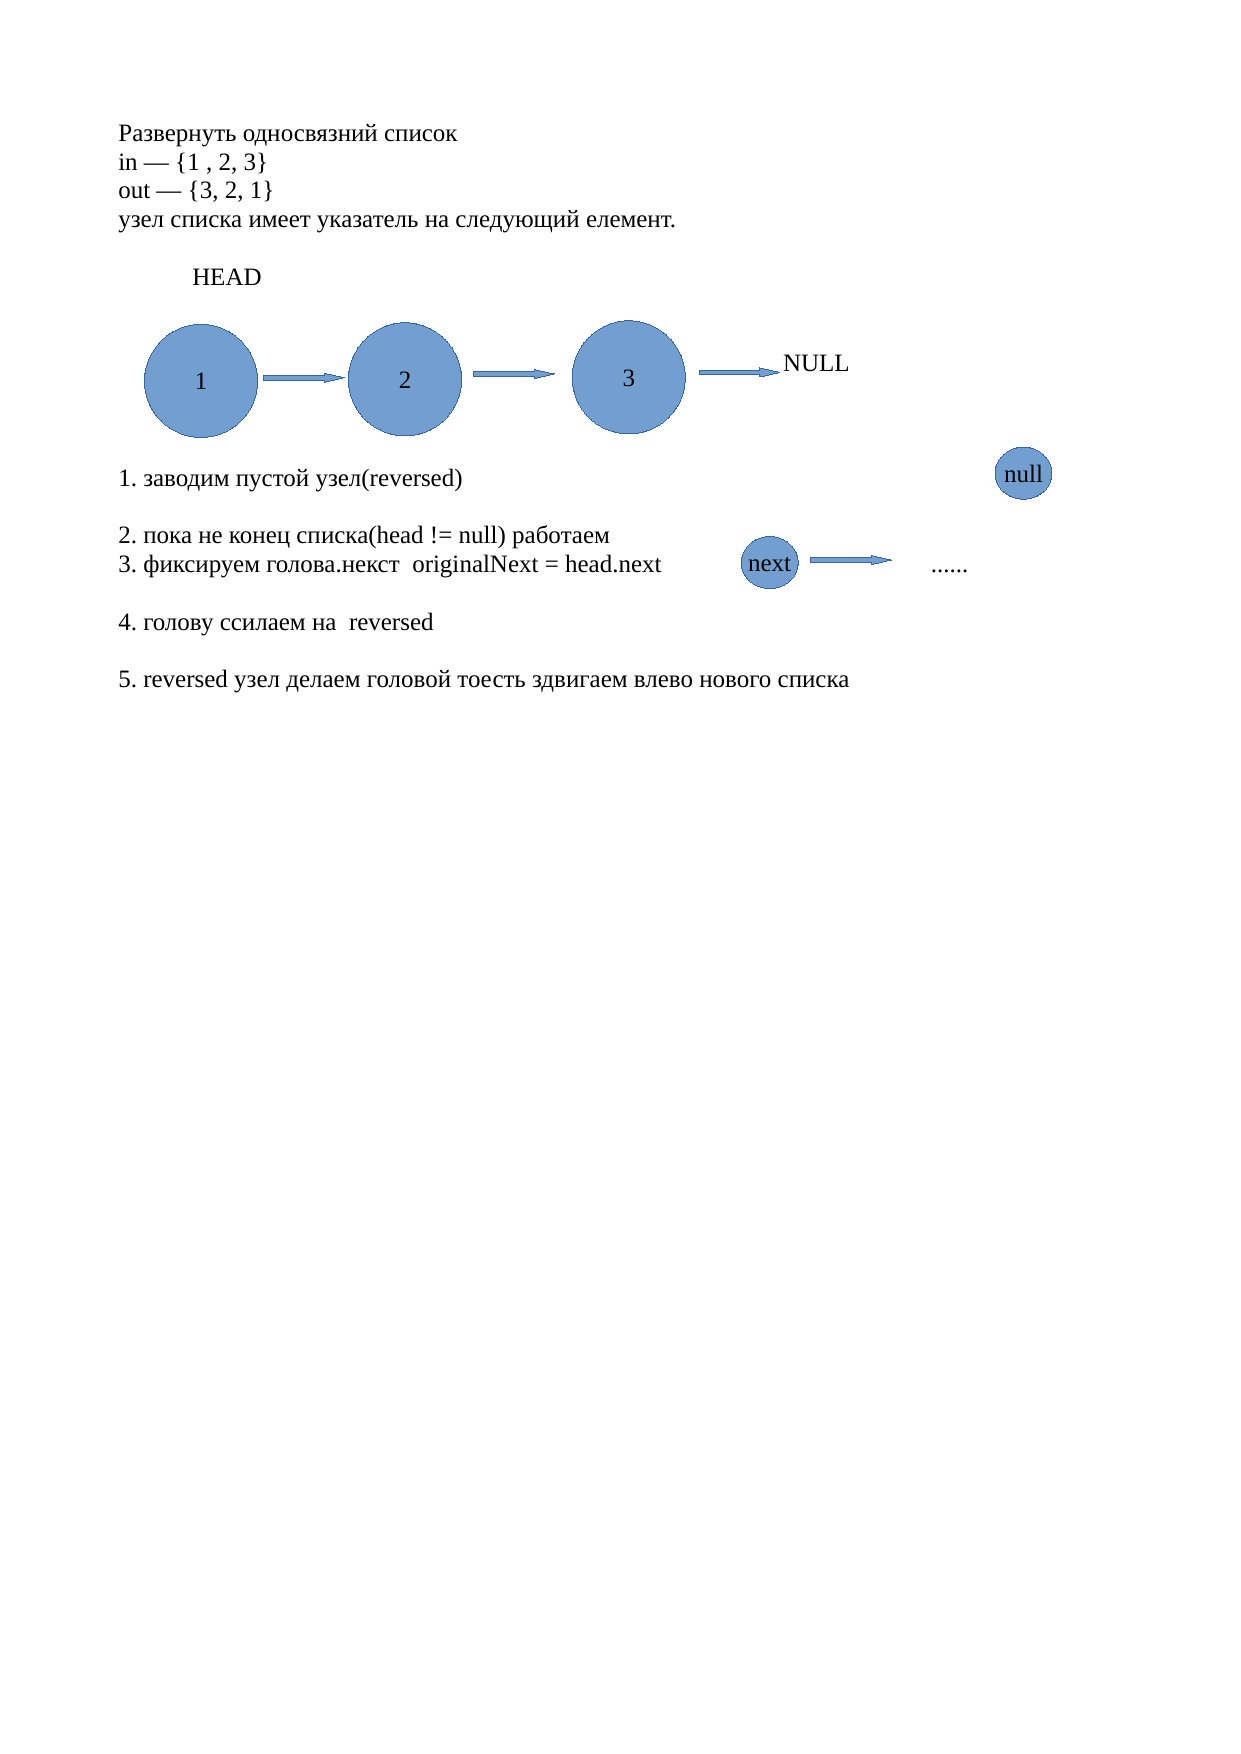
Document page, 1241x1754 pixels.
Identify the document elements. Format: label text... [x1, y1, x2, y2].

text 2. пока не конец списка(head != null) работаем 3. фиксируем голова.некст originalNext = head.next ...... [118, 521, 1122, 578]
text 5. reversed узел делаем головой тоесть здвигаем влево нового списка [118, 664, 1122, 693]
text [118, 348, 154, 377]
text узел списка имеет указатель на следующий елемент. [118, 204, 1122, 233]
text NULL [678, 348, 1122, 377]
text HEAD [118, 262, 1122, 291]
text 4. голову ссилаем на reversed [118, 607, 1122, 636]
text [248, 348, 357, 377]
text [453, 348, 579, 377]
text 1. заводим пустой узел(reversed) [118, 463, 1002, 492]
text [1045, 463, 1122, 492]
text in — {1 , 2, 3} out — {3, 2, 1} [118, 147, 1122, 204]
text Развернуть односвязний список [118, 118, 1122, 147]
